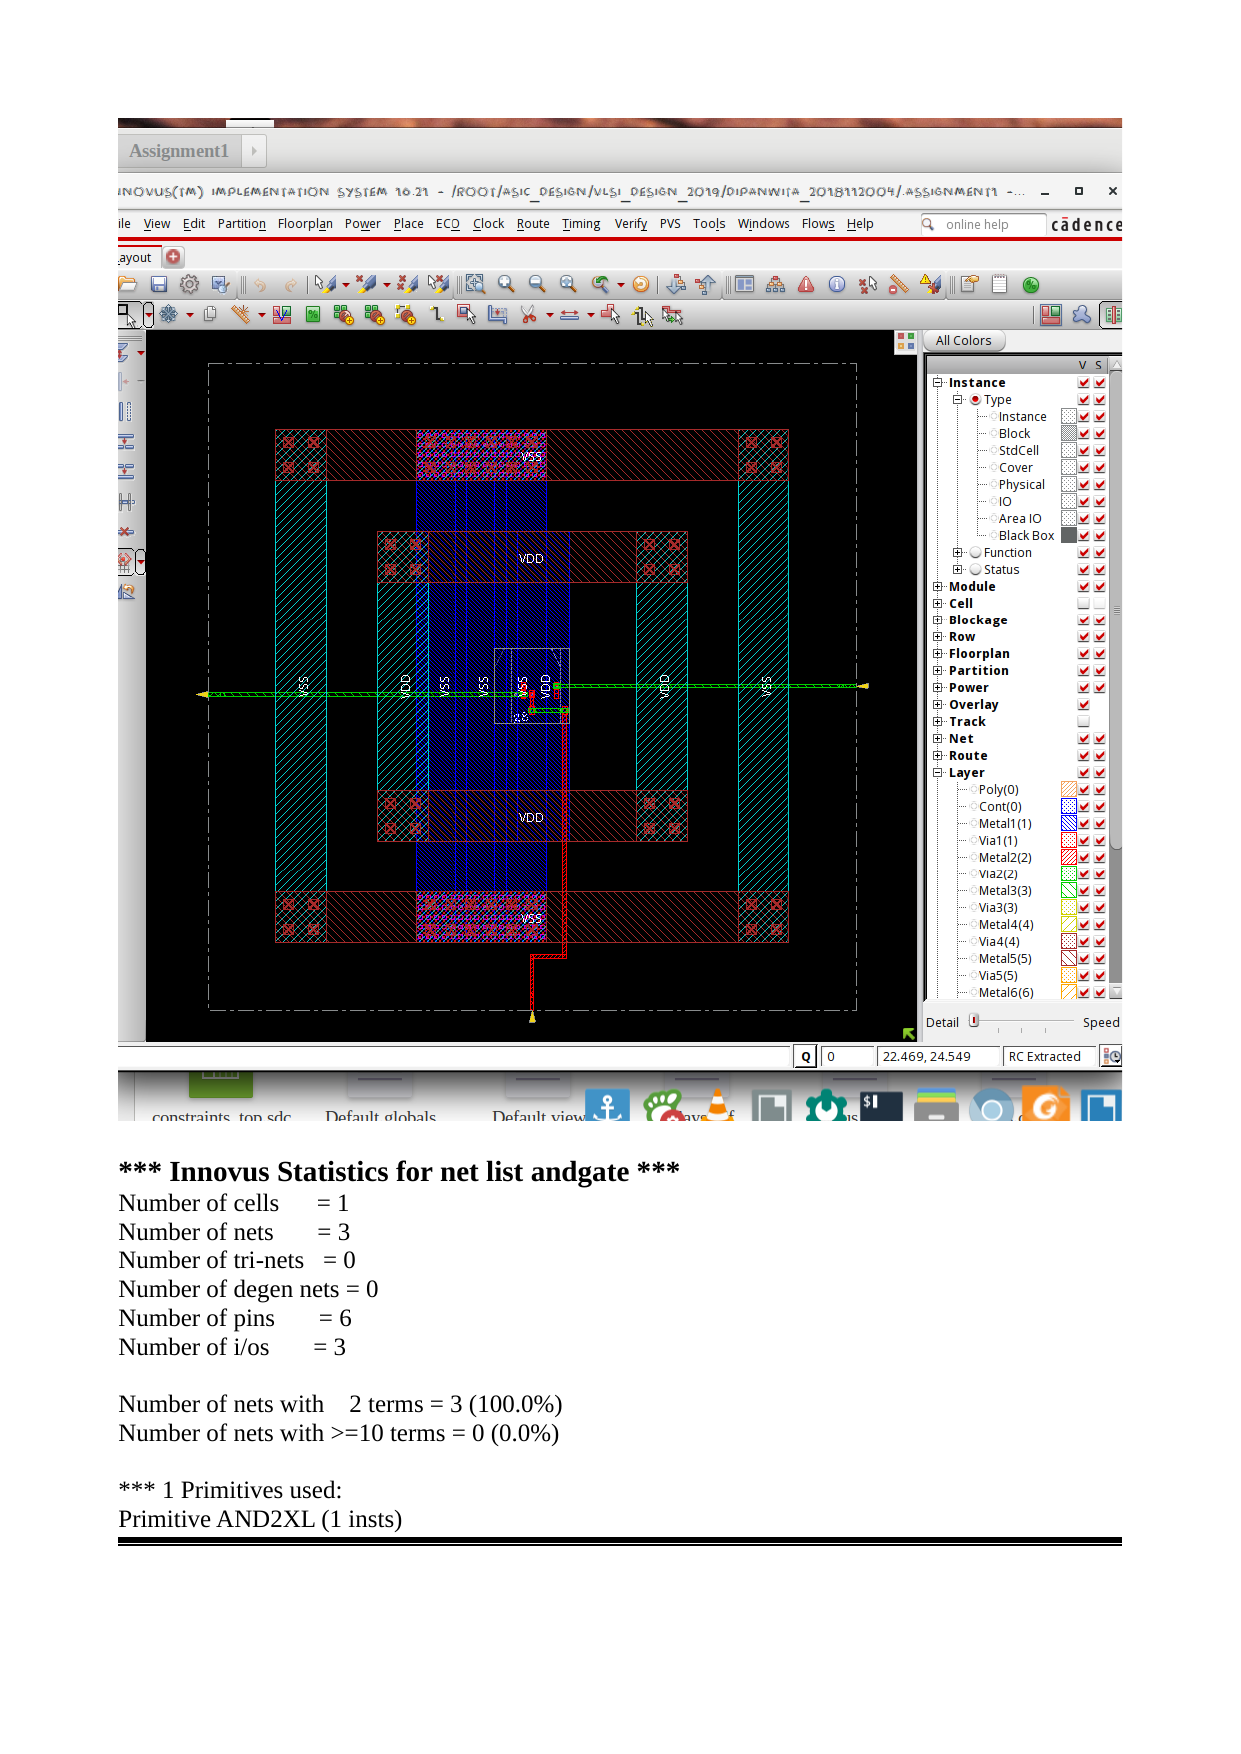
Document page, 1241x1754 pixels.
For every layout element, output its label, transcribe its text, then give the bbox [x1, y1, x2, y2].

text Number of nets = 3 [118, 1217, 1122, 1246]
picture [118, 118, 1123, 1121]
text *** Innovus Statistics for net list andgate *** [118, 1154, 1122, 1188]
text Number of i/os = 3 [118, 1332, 1122, 1361]
text *** 1 Primitives used: [118, 1476, 1122, 1504]
text Number of degen nets = 0 [118, 1274, 1122, 1303]
text Number of pins = 6 [118, 1303, 1122, 1332]
text Primitive AND2XL (1 insts) [118, 1504, 1122, 1537]
text Number of cells = 1 [118, 1188, 1122, 1217]
text Number of tri-nets = 0 [118, 1246, 1122, 1274]
text Number of nets with >=10 terms = 0 (0.0%) [118, 1418, 1122, 1447]
text Number of nets with 2 terms = 3 (100.0%) [118, 1389, 1122, 1418]
